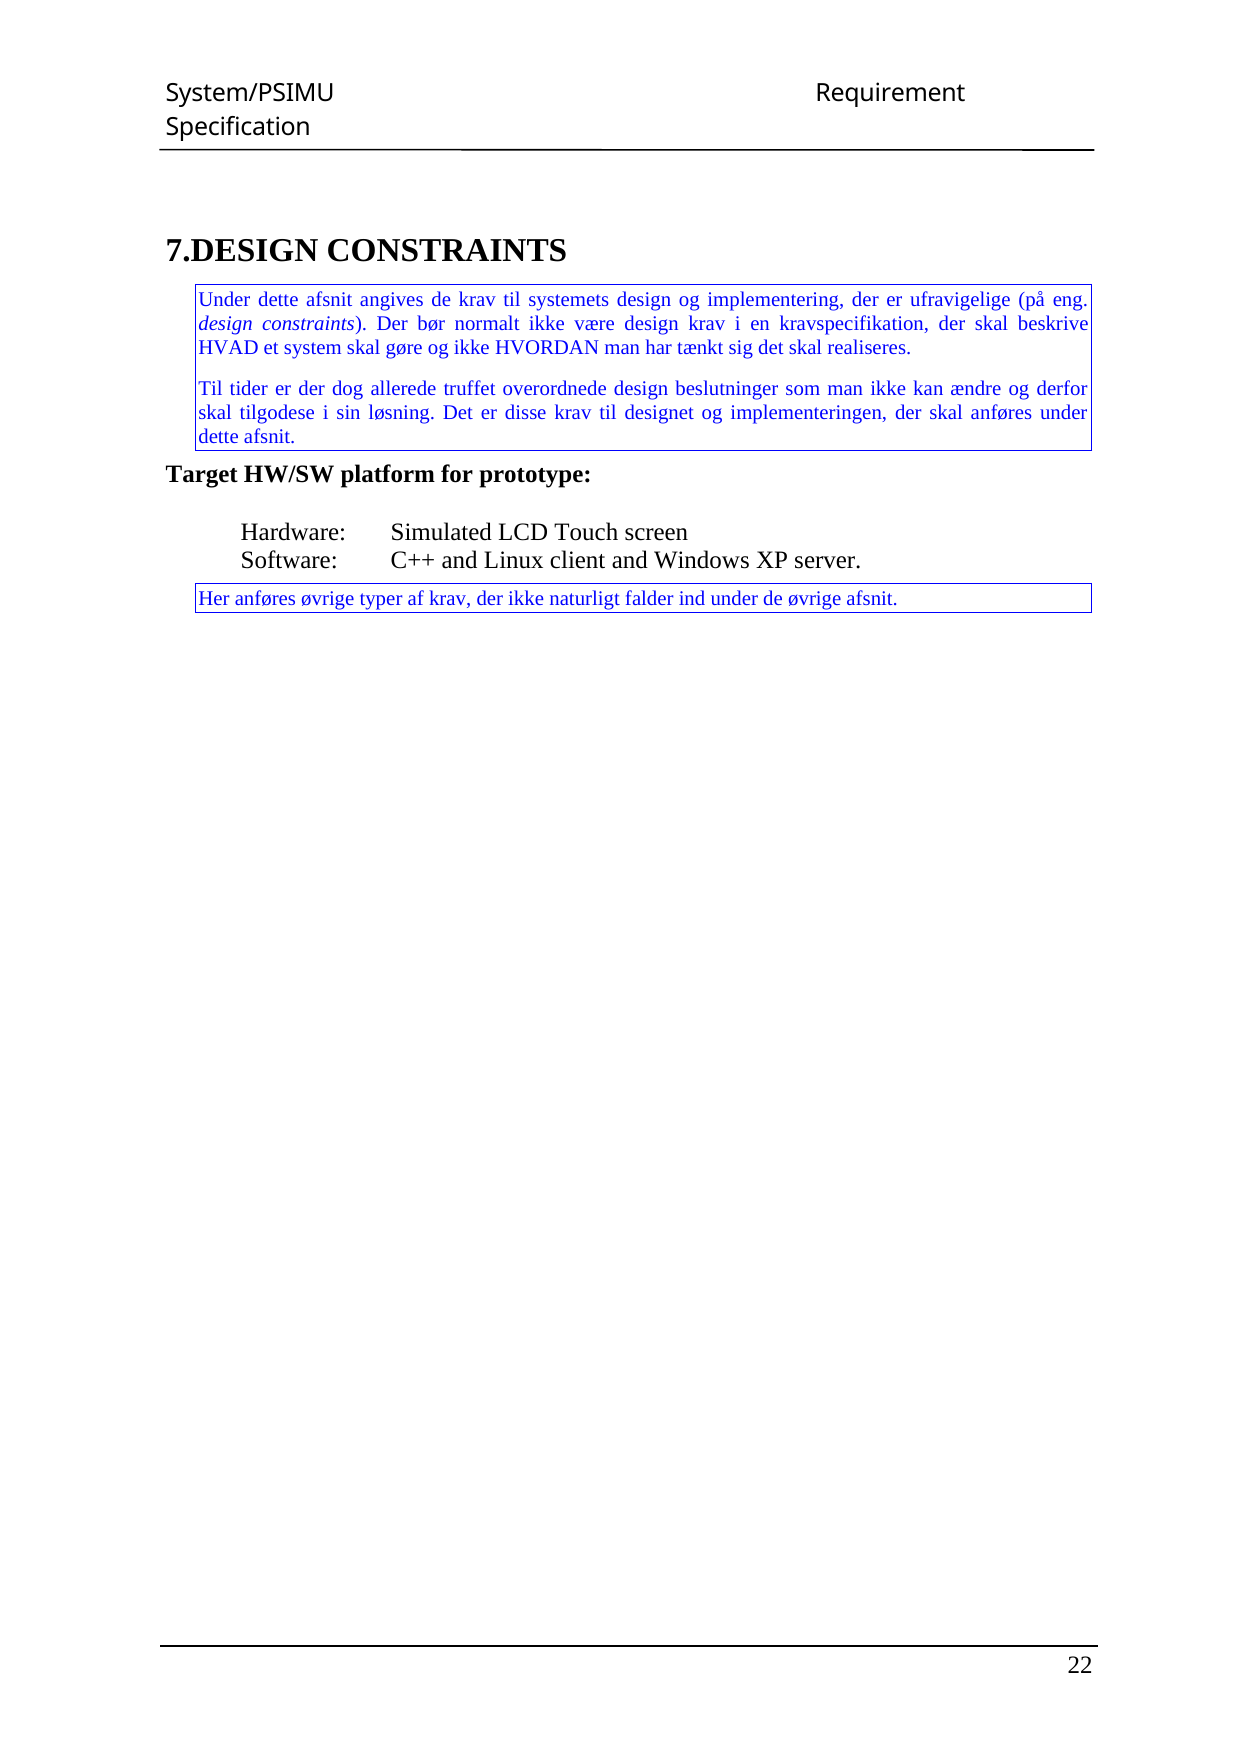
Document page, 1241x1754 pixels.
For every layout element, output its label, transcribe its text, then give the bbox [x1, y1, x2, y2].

text Software: C++ and Linux client and Windows XP server. [165, 545, 1092, 574]
text Under dette afsnit angives de krav til systemets design og implementering, der er ufravigelige (på eng. design constraints). Der bør normalt ikke være design krav i en kravspecifikation, der skal beskrive HVAD et system skal gøre og ikke HVORDAN man har tænkt sig det skal realiseres. [196, 285, 1091, 359]
text Hardware: Simulated LCD Touch screen [165, 517, 1092, 545]
text Til tider er der dog allerede truffet overordnede design beslutninger som man ikke kan ændre og derfor skal tilgodese i sin løsning. Det er disse krav til designet og implementeringen, der skal anføres under dette afsnit. [196, 372, 1091, 450]
text Target HW/SW platform for prototype: [165, 459, 1092, 488]
subtitle DESIGN CONSTRAINTS [165, 231, 1092, 269]
text Her anføres øvrige typer af krav, der ikke naturligt falder ind under de øvrige afsnit. [196, 584, 1091, 612]
